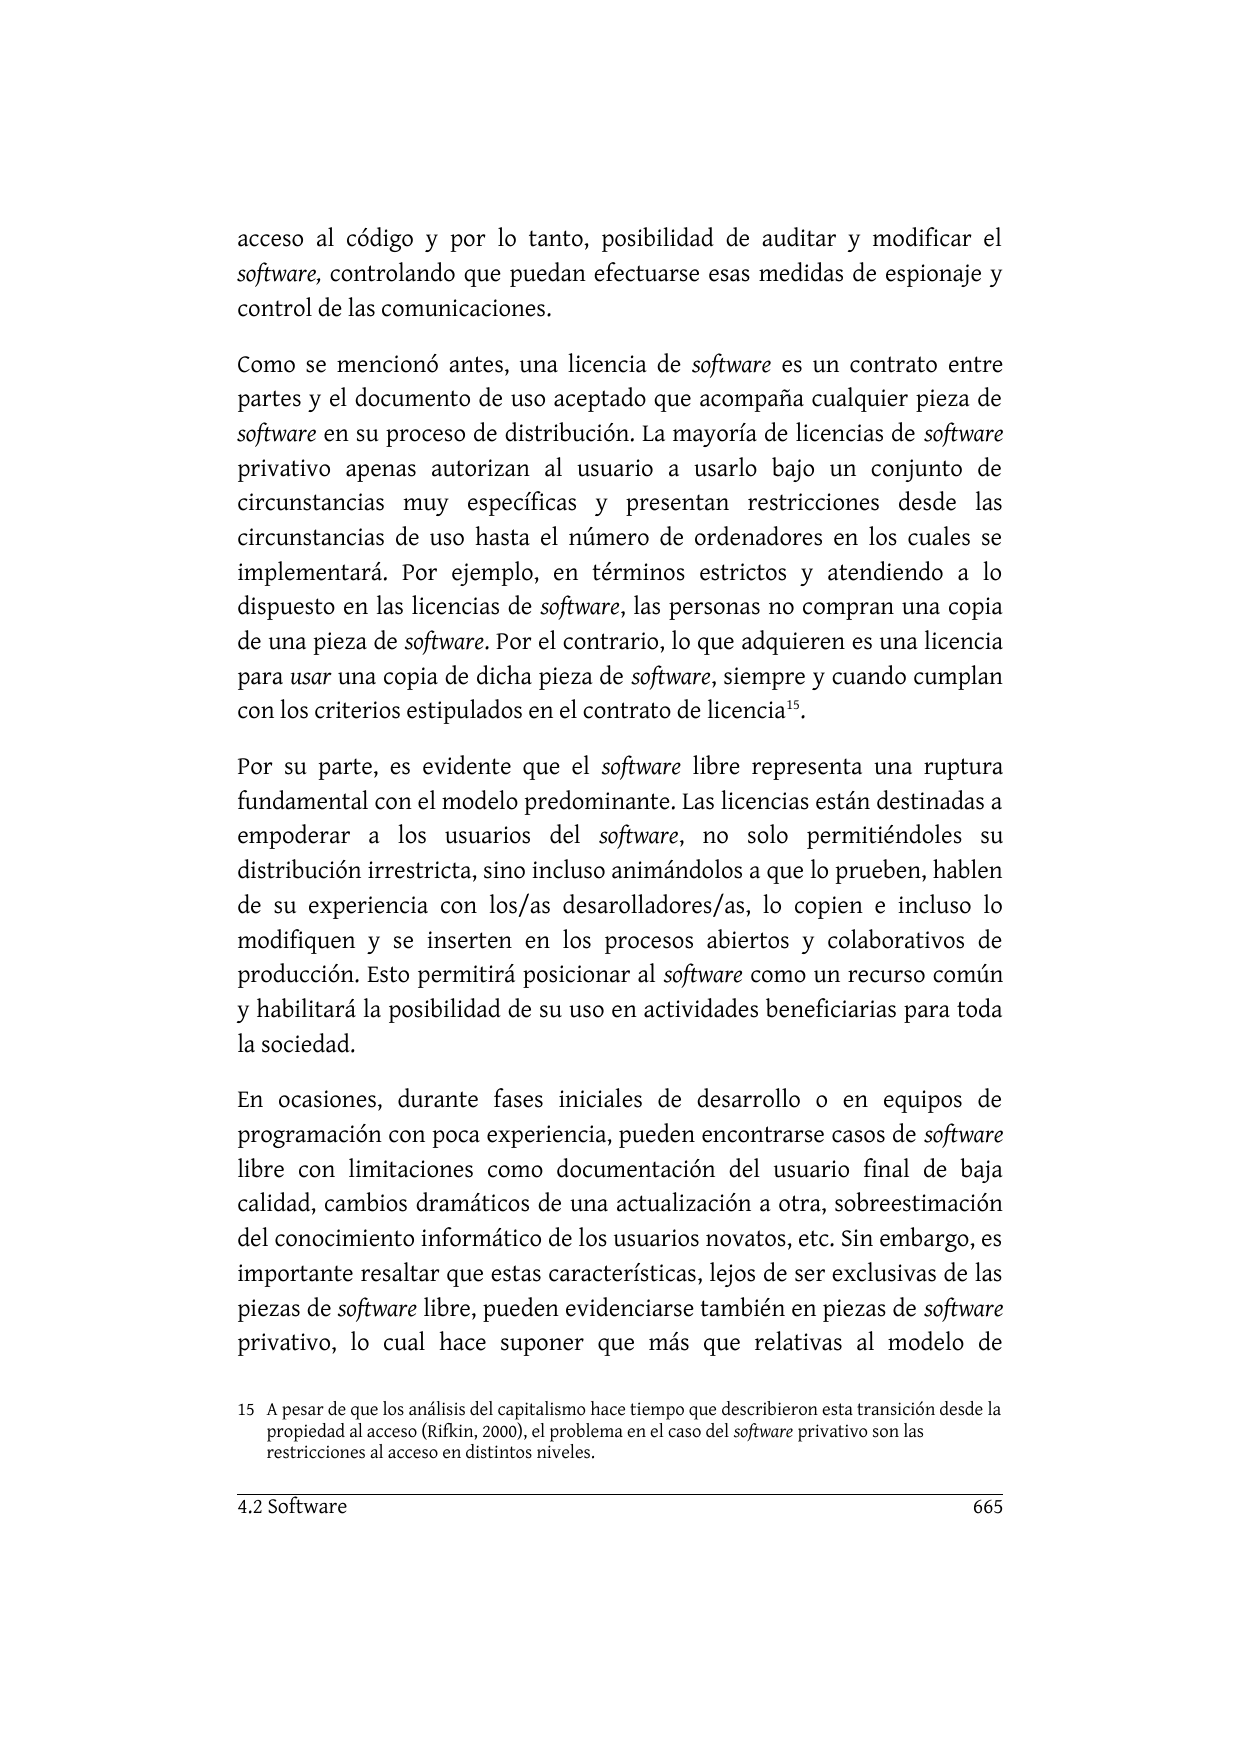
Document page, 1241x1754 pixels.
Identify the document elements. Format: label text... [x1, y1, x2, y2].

text A pesar de que los análisis del capitalismo hace tiempo que describieron esta transición desde la propiedad al acceso (Rifkin, 2000), el problema en el caso del software privativo son las restricciones al acceso en distintos niveles. [237, 1399, 1003, 1464]
text acceso al código y por lo tanto, posibilidad de auditar y modificar el software, controlando que puedan efectuarse esas medidas de espionaje y control de las comunicaciones. [237, 225, 1003, 323]
text Por su parte, es evidente que el software libre representa una ruptura fundamental con el modelo predominante. Las licencias están destinadas a empoderar a los usuarios del software, no solo permitiéndoles su distribución irrestricta, sino incluso animándolos a que lo prueben, hablen de su experiencia con los/as desarolladores/as, lo copien e incluso lo modifiquen y se inserten en los procesos abiertos y colaborativos de producción. Esto permitirá posicionar al software como un recurso común y habilitará la posibilidad de su uso en actividades beneficiarias para toda la sociedad. [237, 753, 1003, 1059]
text Como se mencionó antes, una licencia de software es un contrato entre partes y el documento de uso aceptado que acompaña cualquier pieza de software en su proceso de distribución. La mayoría de licencias de software privativo apenas autorizan al usuario a usarlo bajo un conjunto de circunstancias muy específicas y presentan restricciones desde las circunstancias de uso hasta el número de ordenadores en los cuales se implementará. Por ejemplo, en términos estrictos y atendiendo a lo dispuesto en las licencias de software, las personas no compran una copia de una pieza de software. Por el contrario, lo que adquieren es una licencia para usar una copia de dicha pieza de software, siempre y cuando cumplan con los criterios estipulados en el contrato de licencia. [237, 350, 1003, 726]
text En ocasiones, durante fases iniciales de desarrollo o en equipos de programación con poca experiencia, pueden encontrarse casos de software libre con limitaciones como documentación del usuario final de baja calidad, cambios dramáticos de una actualización a otra, sobreestimación del conocimiento informático de los usuarios novatos, etc. Sin embargo, es importante resaltar que estas características, lejos de ser exclusivas de las piezas de software libre, pueden evidenciarse también en piezas de software privativo, lo cual hace suponer que más que relativas al modelo de [237, 1086, 1003, 1358]
